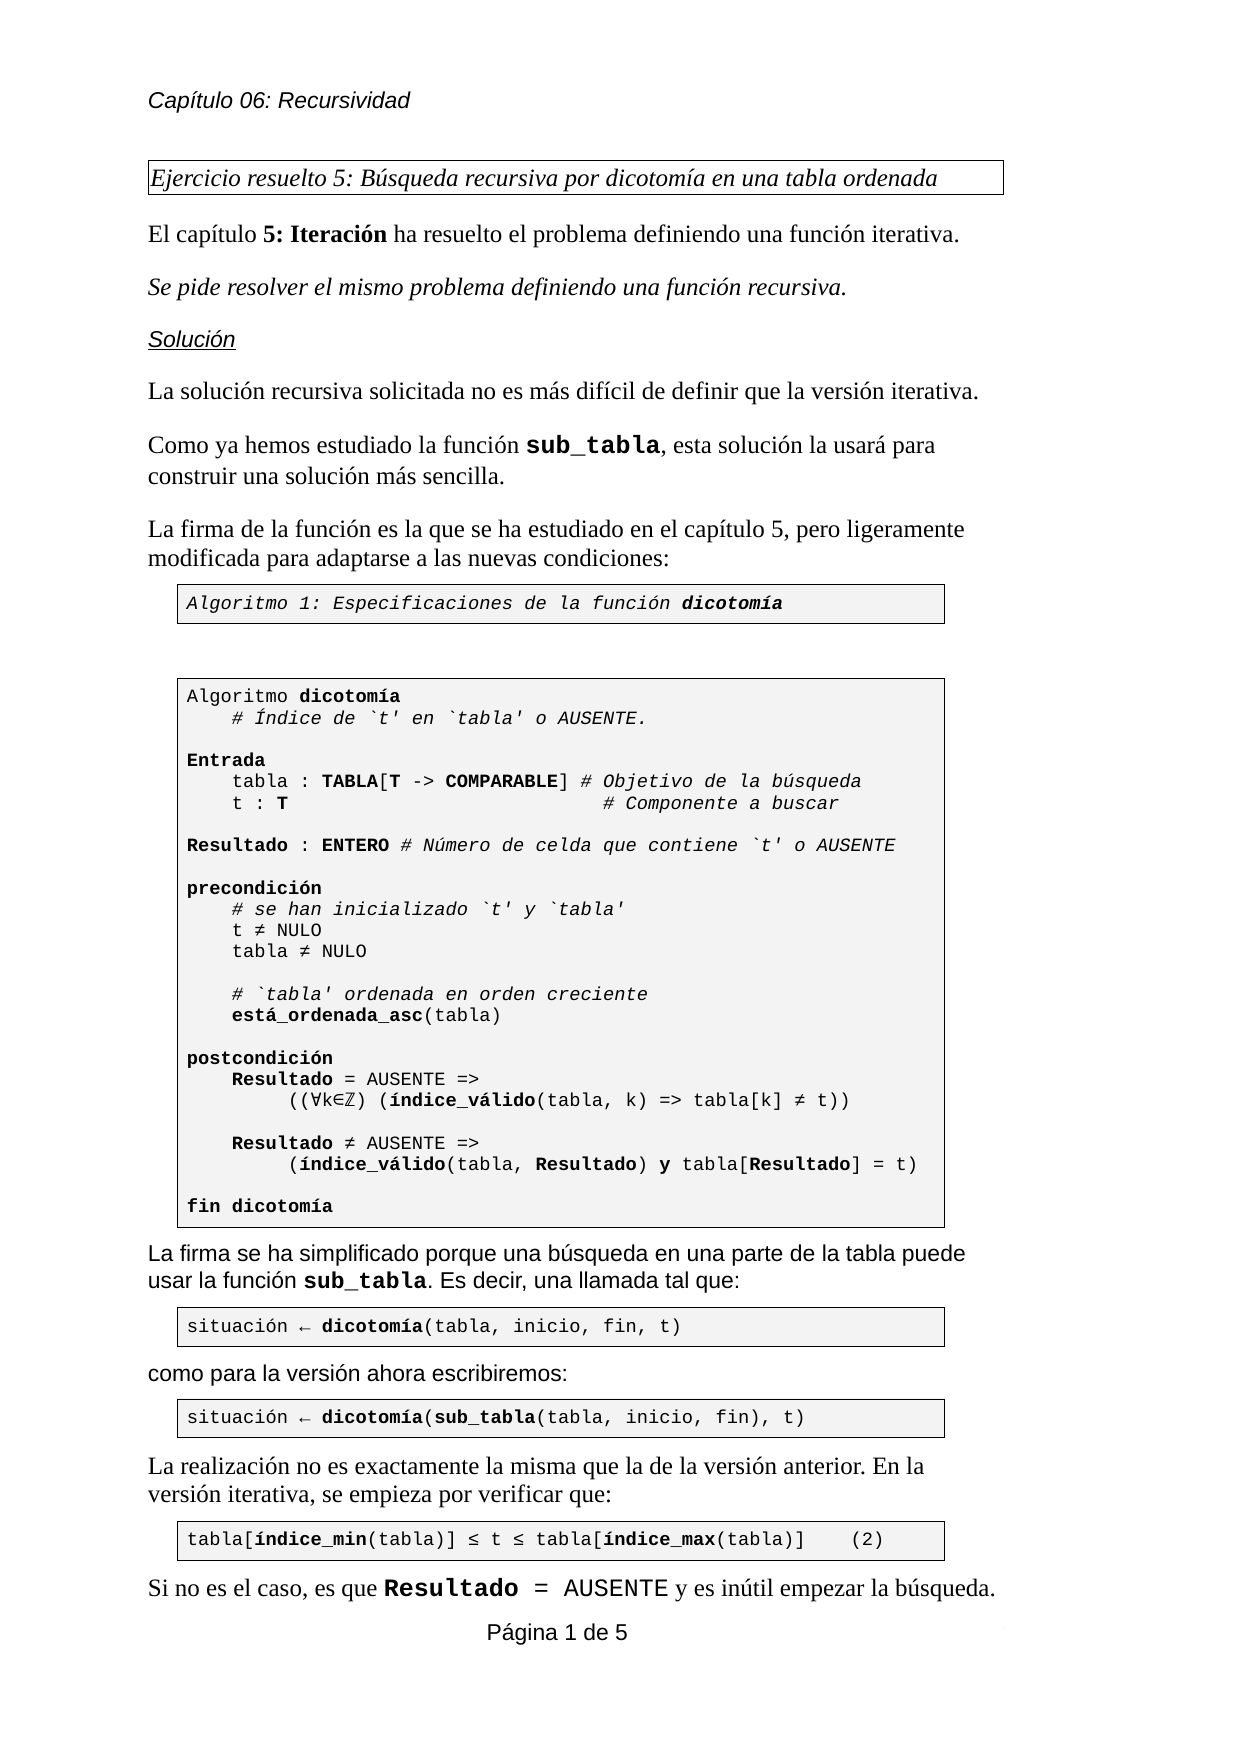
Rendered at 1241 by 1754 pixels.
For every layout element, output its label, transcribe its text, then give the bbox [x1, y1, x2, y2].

text Se pide resolver el mismo problema definiendo una función recursiva. [148, 272, 1004, 301]
text La realización no es exactamente la misma que la de la versión anterior. En la versión iterativa, se empieza por verificar que: [148, 1451, 1004, 1508]
text tabla[índice_min(tabla)] ≤ t ≤ tabla[índice_max(tabla)] (2) [178, 1522, 944, 1560]
text Algoritmo dicotomía # Índice de `t' en `tabla' o AUSENTE. Entrada tabla : TABLA[T -> COMPARABLE] # Objetivo de la búsqueda t : T # Componente a buscar Resultado : ENTERO # Número de celda que contiene `t' o AUSENTE precondición # se han inicializado `t' y `tabla' t ≠ NULO tabla ≠ NULO # `tabla' ordenada en orden creciente está_ordenada_asc(tabla) postcondición Resultado = AUSENTE => ((∀k∈ℤ) (índice_válido(tabla, k) => tabla[k] ≠ t)) Resultado ≠ AUSENTE => (índice_válido(tabla, Resultado) y tabla[Resultado] = t) fin dicotomía [178, 679, 944, 1227]
text La firma de la función es la que se ha estudiado en el capítulo 5, pero ligeramente modificada para adaptarse a las nuevas condiciones: [148, 514, 1004, 572]
text El capítulo 5: Iteración ha resuelto el problema definiendo una función iterativa. [148, 219, 1004, 248]
text La solución recursiva solicitada no es más difícil de definir que la versión iterativa. [148, 376, 1004, 405]
text La firma se ha simplificado porque una búsqueda en una parte de la tabla puede usar la función sub_tabla. Es decir, una llamada tal que: [148, 1240, 1004, 1295]
text situación ← dicotomía(sub_tabla(tabla, inicio, fin), t) [178, 1400, 944, 1437]
text Ejercicio resuelto 5: Búsqueda recursiva por dicotomía en una tabla ordenada [149, 161, 1003, 194]
text Si no es el caso, es que Resultado = AUSENTE y es inútil empezar la búsqueda. [148, 1573, 1004, 1604]
text como para la versión ahora escribiremos: [148, 1360, 1004, 1386]
text situación ← dicotomía(tabla, inicio, fin, t) [178, 1308, 944, 1346]
text Algoritmo 1: Especificaciones de la función dicotomía [178, 585, 944, 623]
text Como ya hemos estudiado la función sub_tabla, esta solución la usará para construir una solución más sencilla. [148, 430, 1004, 489]
text Solución [148, 326, 1004, 352]
